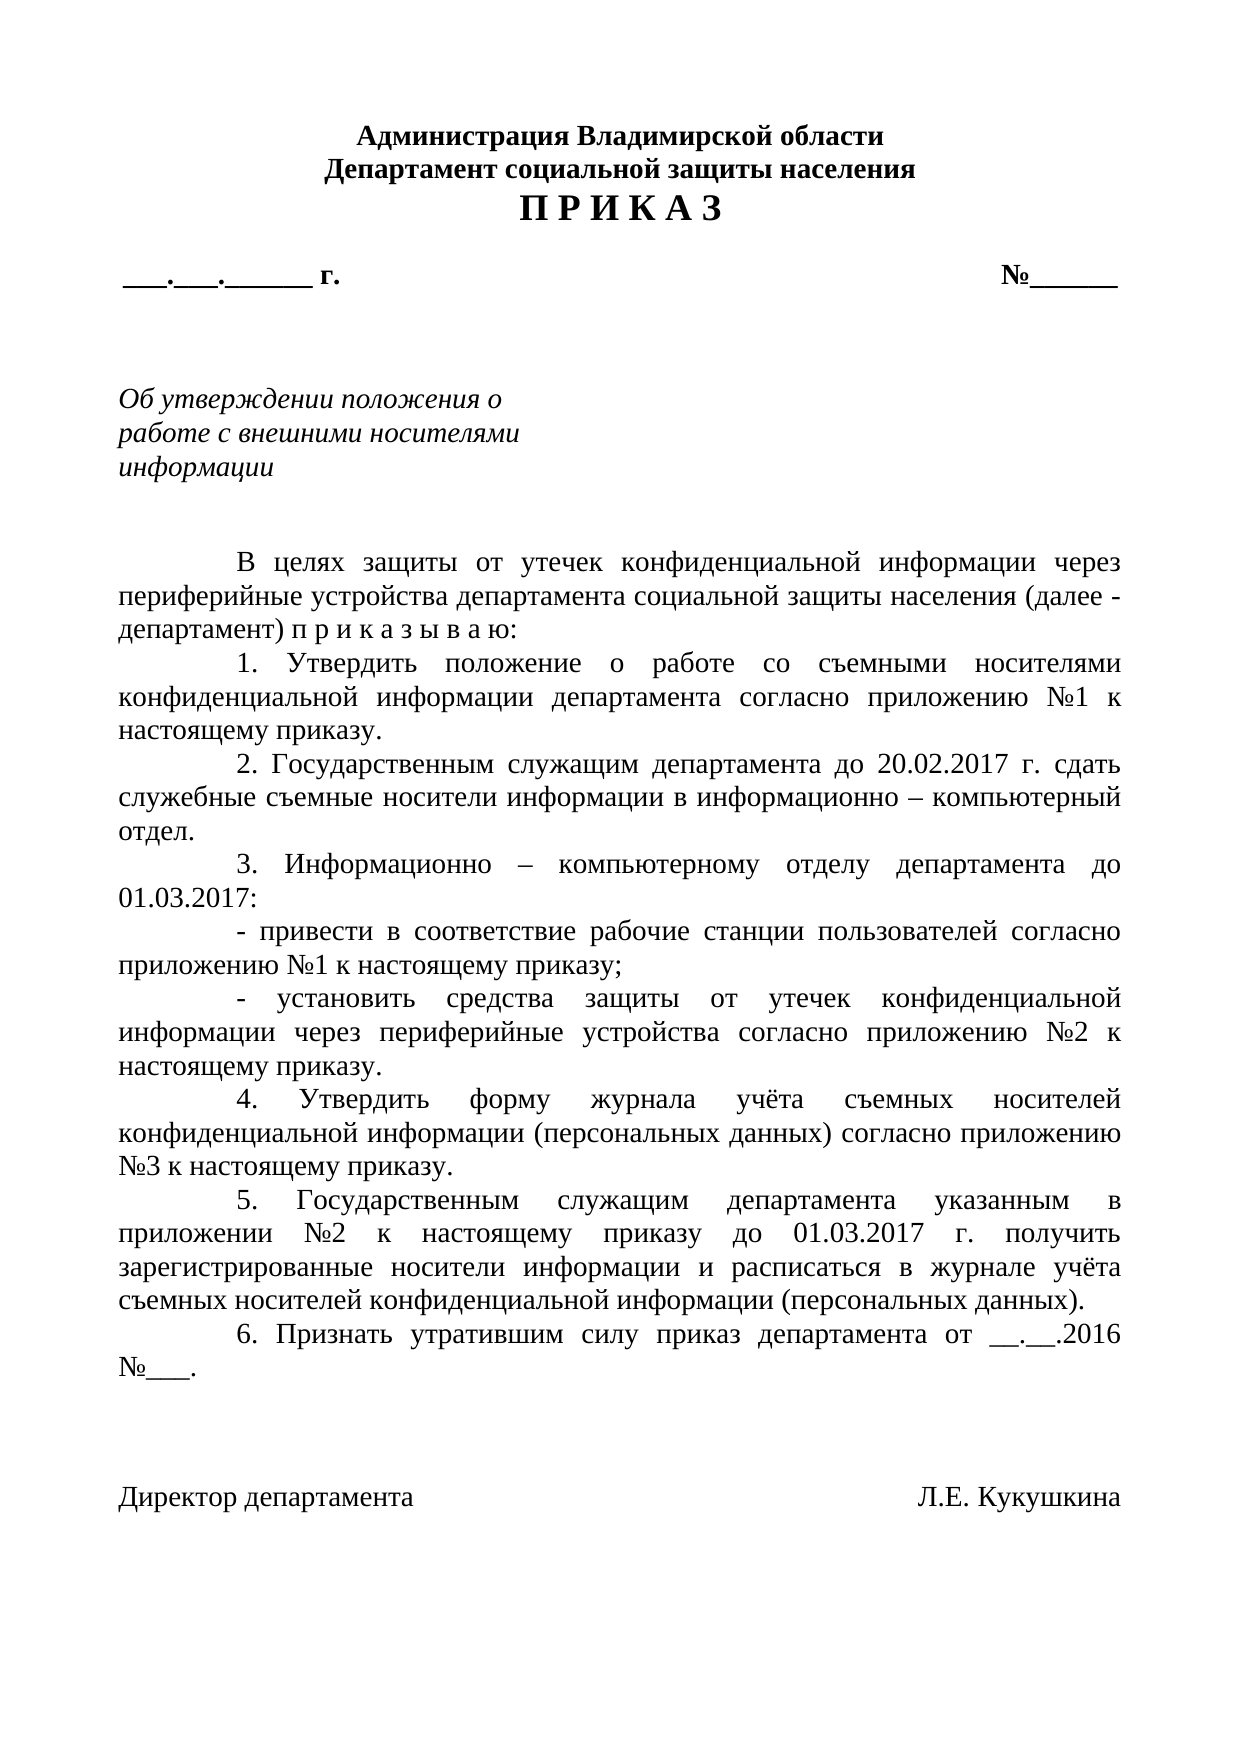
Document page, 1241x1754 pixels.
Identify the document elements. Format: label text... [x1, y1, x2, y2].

text Об утверждении положения о работе с внешними носителями информации [118, 353, 1122, 544]
text 3. Информационно – компьютерному отделу департамента до 01.03.2017: [118, 846, 1122, 913]
text В целях защиты от утечек конфиденциальной информации через периферийные устройства департамента социальной защиты населения (далее - департамент) п р и к а з ы в а ю: [118, 544, 1122, 645]
text ___.___.______ г. №______ [118, 257, 1122, 353]
text - установить средства защиты от утечек конфиденциальной информации через периферийные устройства согласно приложению №2 к настоящему приказу. [118, 981, 1122, 1081]
text 5. Государственным служащим департамента указанным в приложении №2 к настоящему приказу до 01.03.2017 г. получить зарегистрированные носители информации и расписаться в журнале учёта съемных носителей конфиденциальной информации (персональных данных). [118, 1182, 1122, 1316]
text 1. Утвердить положение о работе со съемными носителями конфиденциальной информации департамента согласно приложению №1 к настоящему приказу. [118, 645, 1122, 746]
text 6. Признать утратившим силу приказ департамента от __.__.2016 №___. [118, 1316, 1122, 1412]
text - привести в соответствие рабочие станции пользователей согласно приложению №1 к настоящему приказу; [118, 913, 1122, 981]
text Администрация Владимирской области Департамент социальной защиты населения П Р И К А З [118, 118, 1122, 257]
text Директор департамента Л.Е. Кукушкина [118, 1412, 1122, 1541]
text 4. Утвердить форму журнала учёта съемных носителей конфиденциальной информации (персональных данных) согласно приложению №3 к настоящему приказу. [118, 1081, 1122, 1182]
text 2. Государственным служащим департамента до 20.02.2017 г. сдать служебные съемные носители информации в информационно – компьютерный отдел. [118, 746, 1122, 846]
